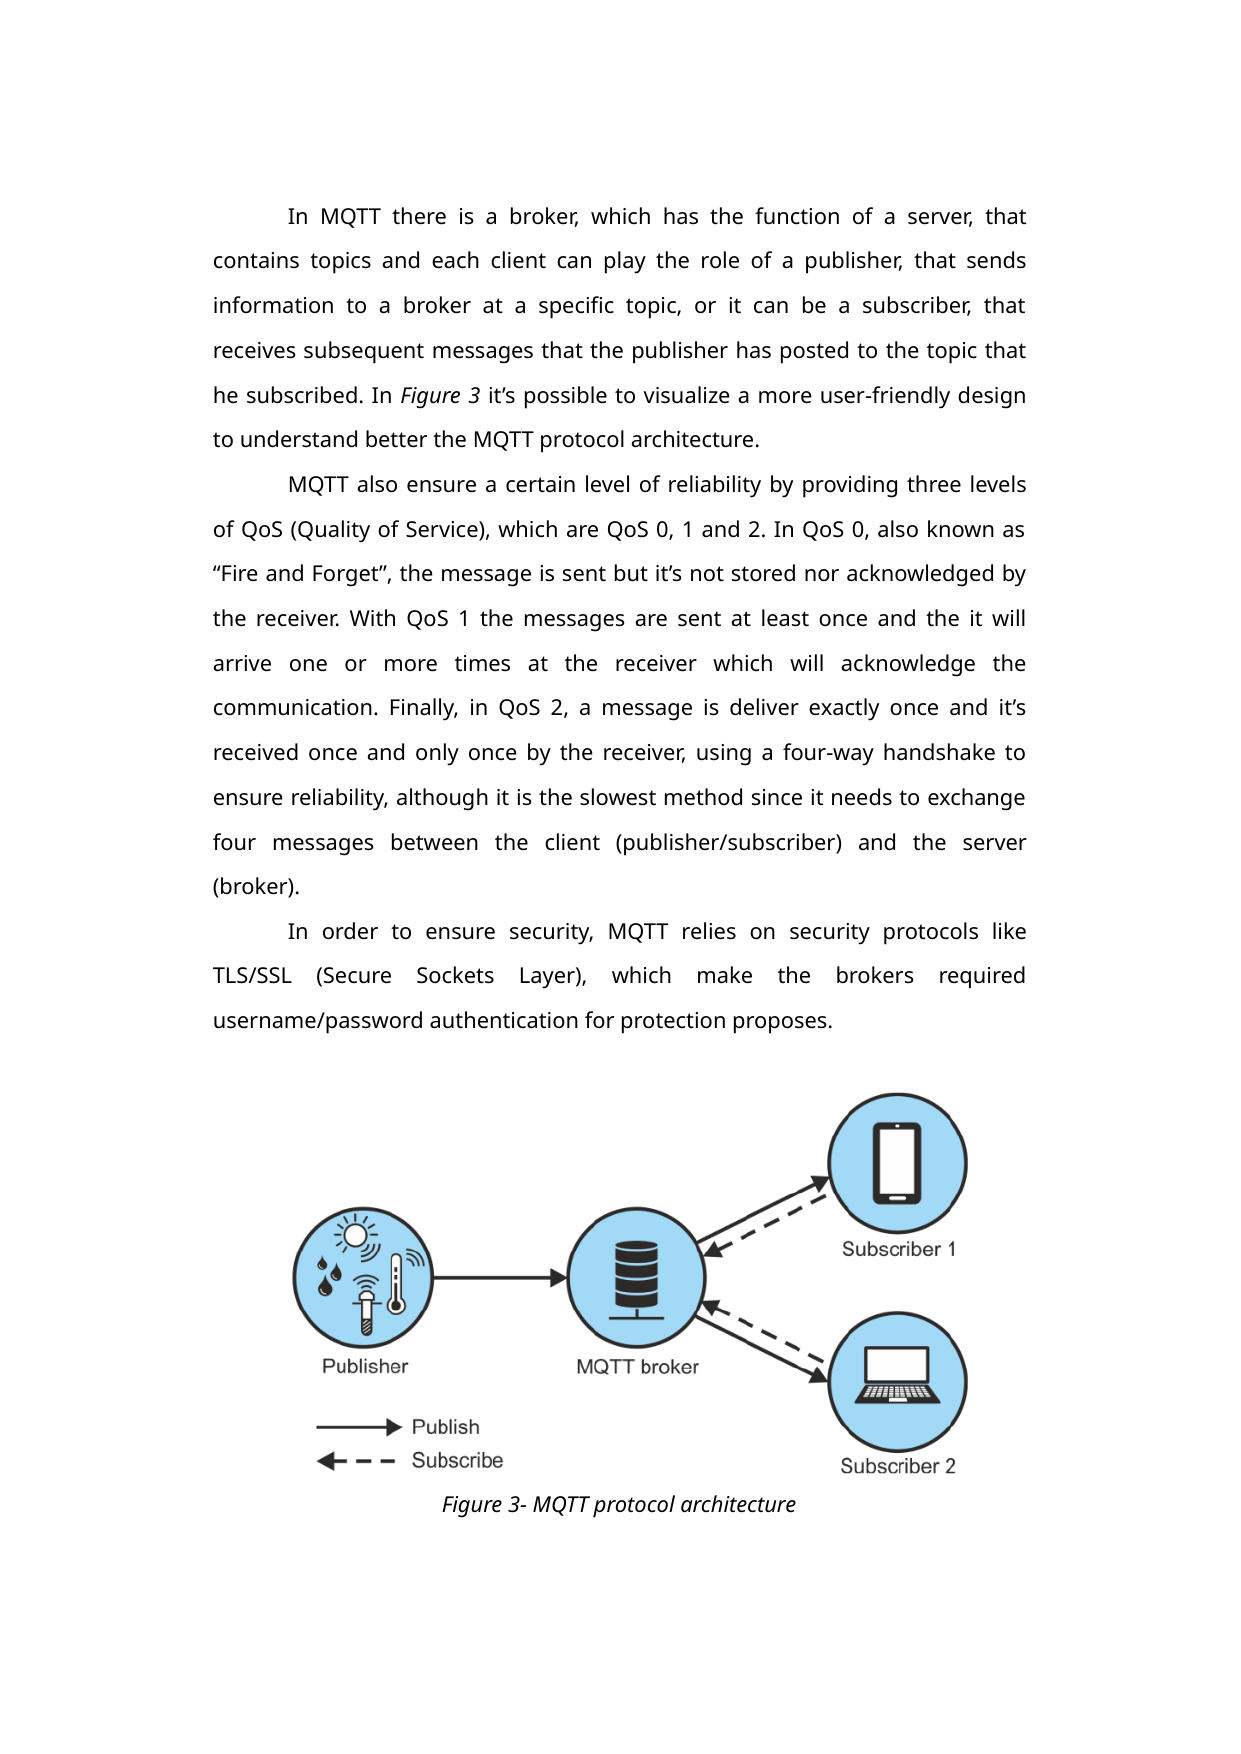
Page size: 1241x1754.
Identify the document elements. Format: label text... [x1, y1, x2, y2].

text MQTT also ensure a certain level of reliability by providing three levels of QoS (Quality of Service), which are QoS 0, 1 and 2. In QoS 0, also known as “Fire and Forget”, the message is sent but it’s not stored nor acknowledged by the receiver. With QoS 1 the messages are sent at least once and the it will arrive one or more times at the receiver which will acknowledge the communication. Finally, in QoS 2, a message is deliver exactly once and it’s received once and only once by the receiver, using a four-way handshake to ensure reliability, although it is the slowest method since it needs to exchange four messages between the client (publisher/subscriber) and the server (broker). [213, 469, 1028, 901]
text In order to ensure security, MQTT relies on security protocols like TLS/SSL (Secure Sockets Layer), which make the brokers required username/password authentication for protection proposes. [213, 916, 1028, 1035]
text In MQTT there is a broker, which has the function of a server, that contains topics and each client can play the role of a publisher, that sends information to a broker at a specific topic, or it can be a subscriber, that receives subsequent messages that the publisher has posted to the topic that he subscribed. In Figure 3 it’s possible to visualize a more user-friendly design to understand better the MQTT protocol architecture. [213, 201, 1028, 454]
text Figure 3- MQTT protocol architecture [240, 1485, 1000, 1518]
picture [240, 1078, 1001, 1485]
